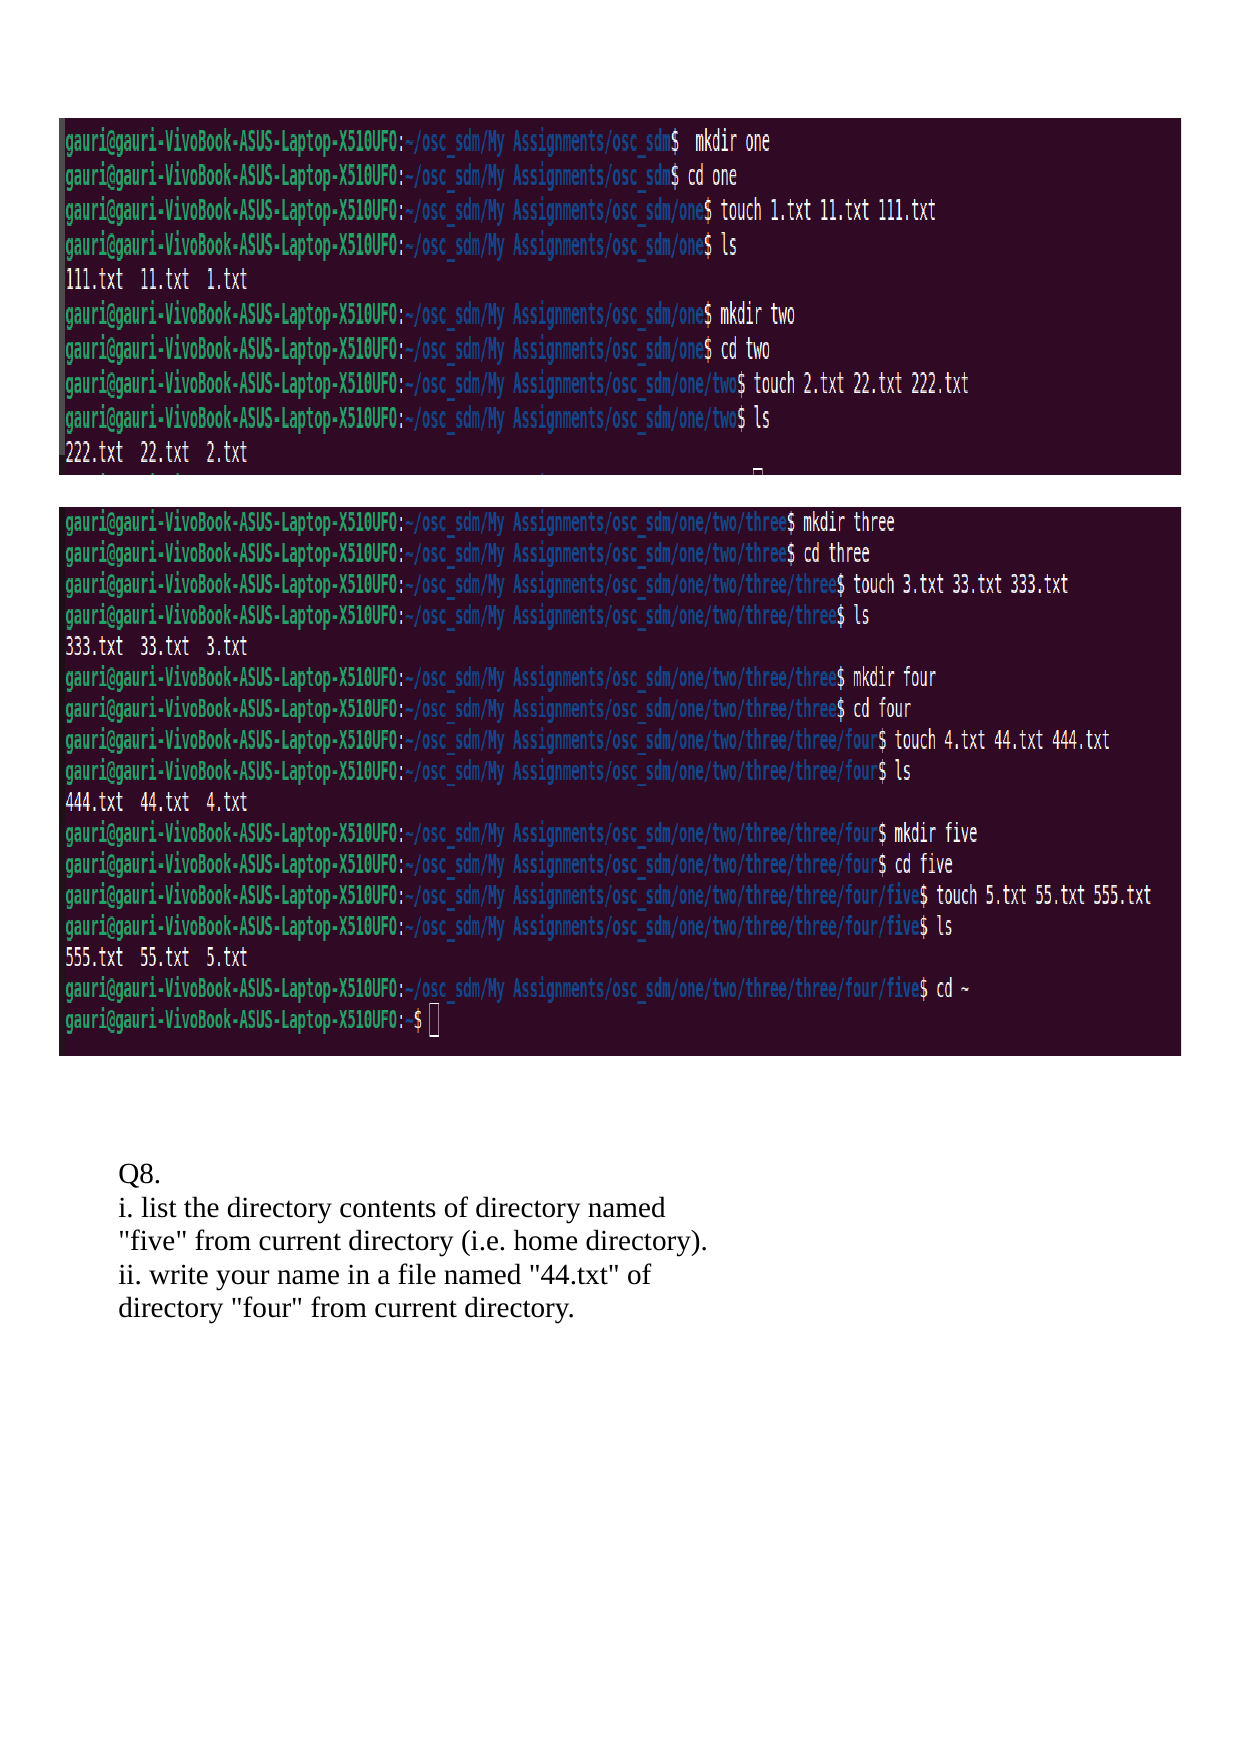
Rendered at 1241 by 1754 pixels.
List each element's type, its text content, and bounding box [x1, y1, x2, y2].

text i. list the directory contents of directory named [118, 1190, 1122, 1223]
picture [59, 118, 1182, 475]
text Q8. [118, 1156, 1122, 1190]
picture [59, 507, 1182, 1056]
text ii. write your name in a file named "44.txt" of [118, 1257, 1122, 1290]
text "five" from current directory (i.e. home directory). [118, 1223, 1122, 1257]
text directory "four" from current directory. [118, 1290, 1122, 1324]
